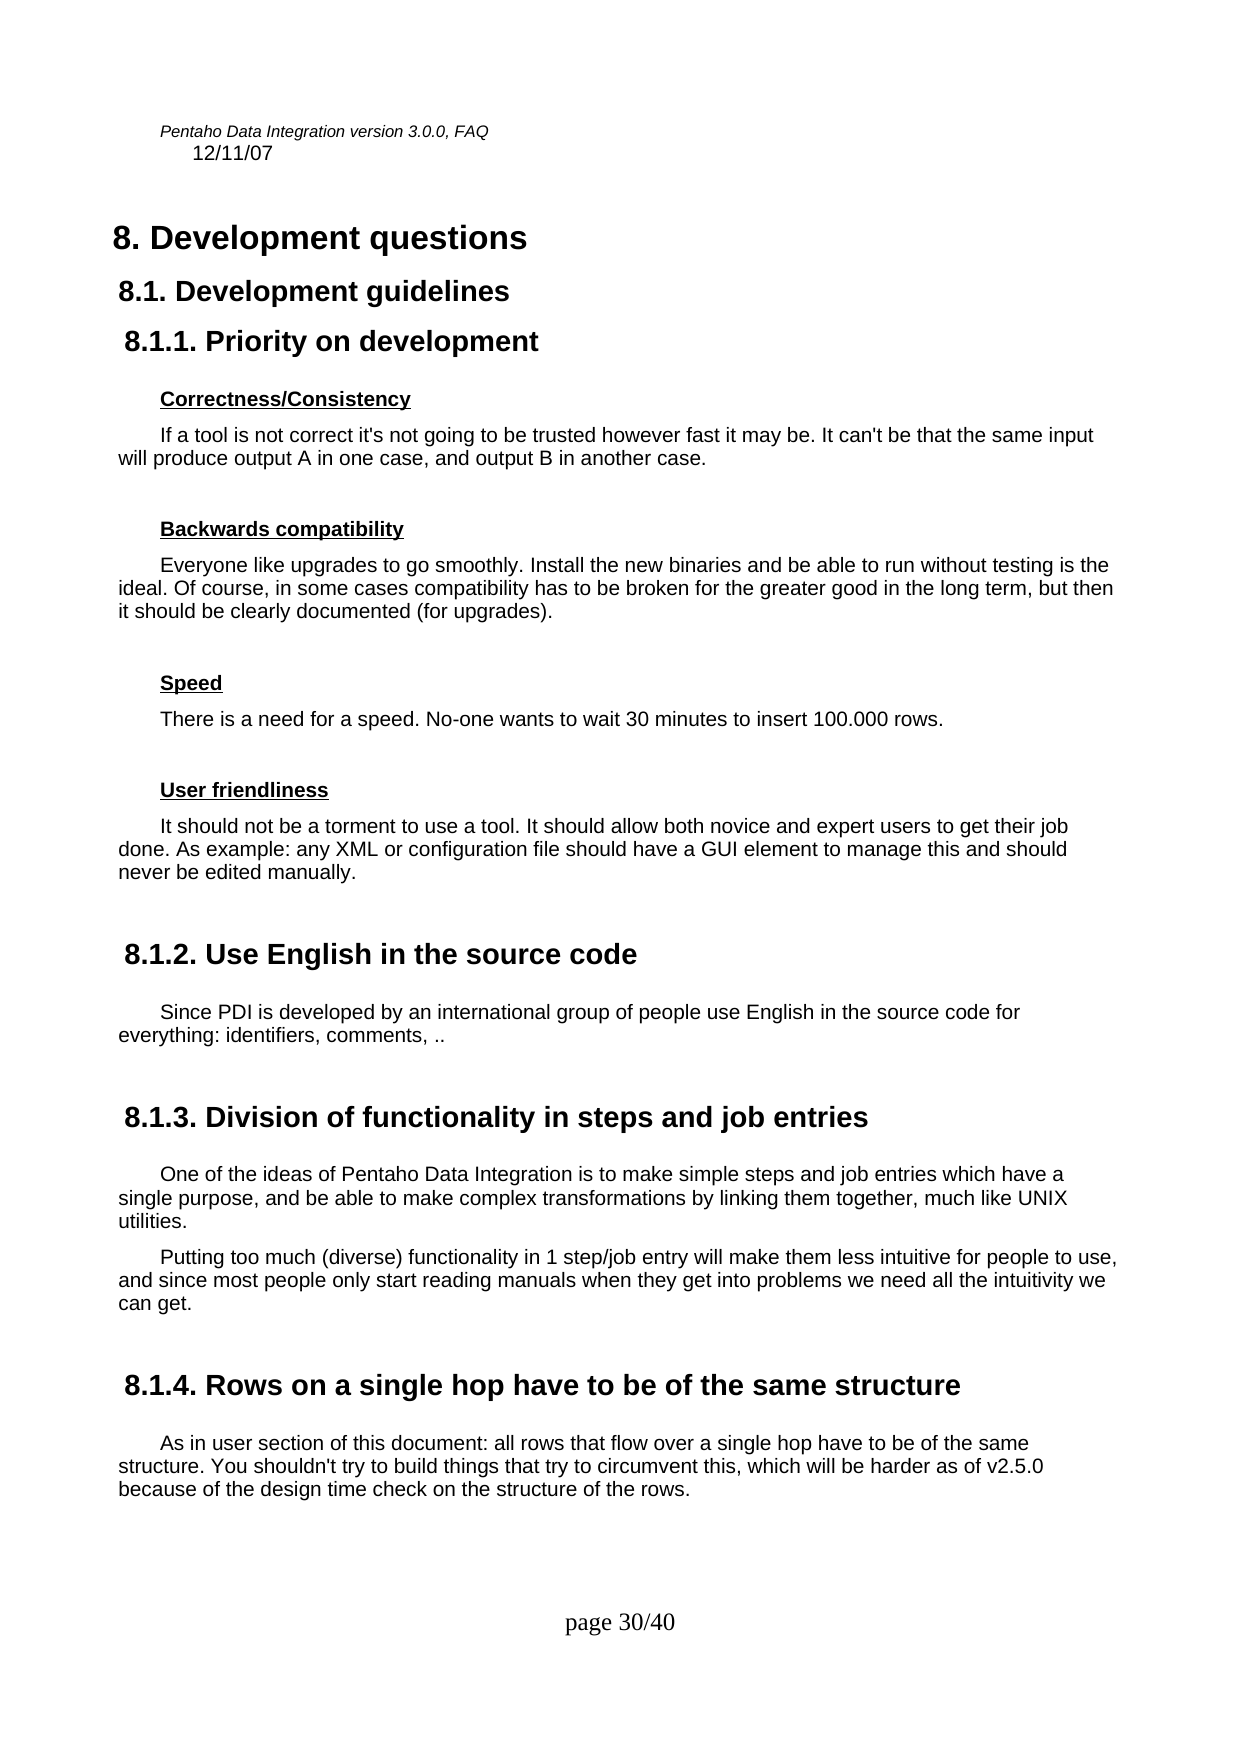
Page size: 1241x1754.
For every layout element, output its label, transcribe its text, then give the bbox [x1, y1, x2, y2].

text It should not be a torment to use a tool. It should allow both novice and expert users to get their job done. As example: any XML or configuration file should have a GUI element to manage this and should never be edited manually. [118, 814, 1122, 884]
subtitle Development questions [118, 219, 1122, 257]
text As in user section of this document: all rows that flow over a single hop have to be of the same structure. You shouldn't try to build things that try to circumvent this, which will be harder as of v2.5.0 because of the design time check on the structure of the rows. [118, 1431, 1122, 1501]
subtitle Development guidelines [118, 275, 1122, 308]
subtitle Use English in the source code [124, 938, 1122, 971]
subtitle Rows on a single hop have to be of the same structure [124, 1369, 1122, 1402]
text Backwards compatibility [118, 518, 1122, 541]
text Speed [118, 671, 1122, 695]
text If a tool is not correct it's not going to be trusted however fast it may be. It can't be that the same input will produce output A in one case, and output B in another case. [118, 423, 1122, 469]
subtitle Priority on development [124, 325, 1122, 358]
text One of the ideas of Pentaho Data Integration is to make simple steps and job entries which have a single purpose, and be able to make complex transformations by linking them together, much like UNIX utilities. [118, 1163, 1122, 1233]
text Since PDI is developed by an international group of people use English in the source code for everything: identifiers, comments, .. [118, 1000, 1122, 1047]
text Everyone like upgrades to go smoothly. Install the new binaries and be able to run without testing is the ideal. Of course, in some cases compatibility has to be broken for the greater good in the long term, but then it should be clearly documented (for upgrades). [118, 553, 1122, 623]
text Correctness/Consistency [118, 387, 1122, 411]
text Putting too much (diverse) functionality in 1 step/job entry will make them less intuitive for people to use, and since most people only start reading manuals when they get into problems we need all the intuitivity we can get. [118, 1245, 1122, 1315]
text User friendliness [118, 779, 1122, 802]
text There is a need for a speed. No-one wants to wait 30 minutes to insert 100.000 rows. [118, 707, 1122, 730]
subtitle Division of functionality in steps and job entries [124, 1101, 1122, 1133]
